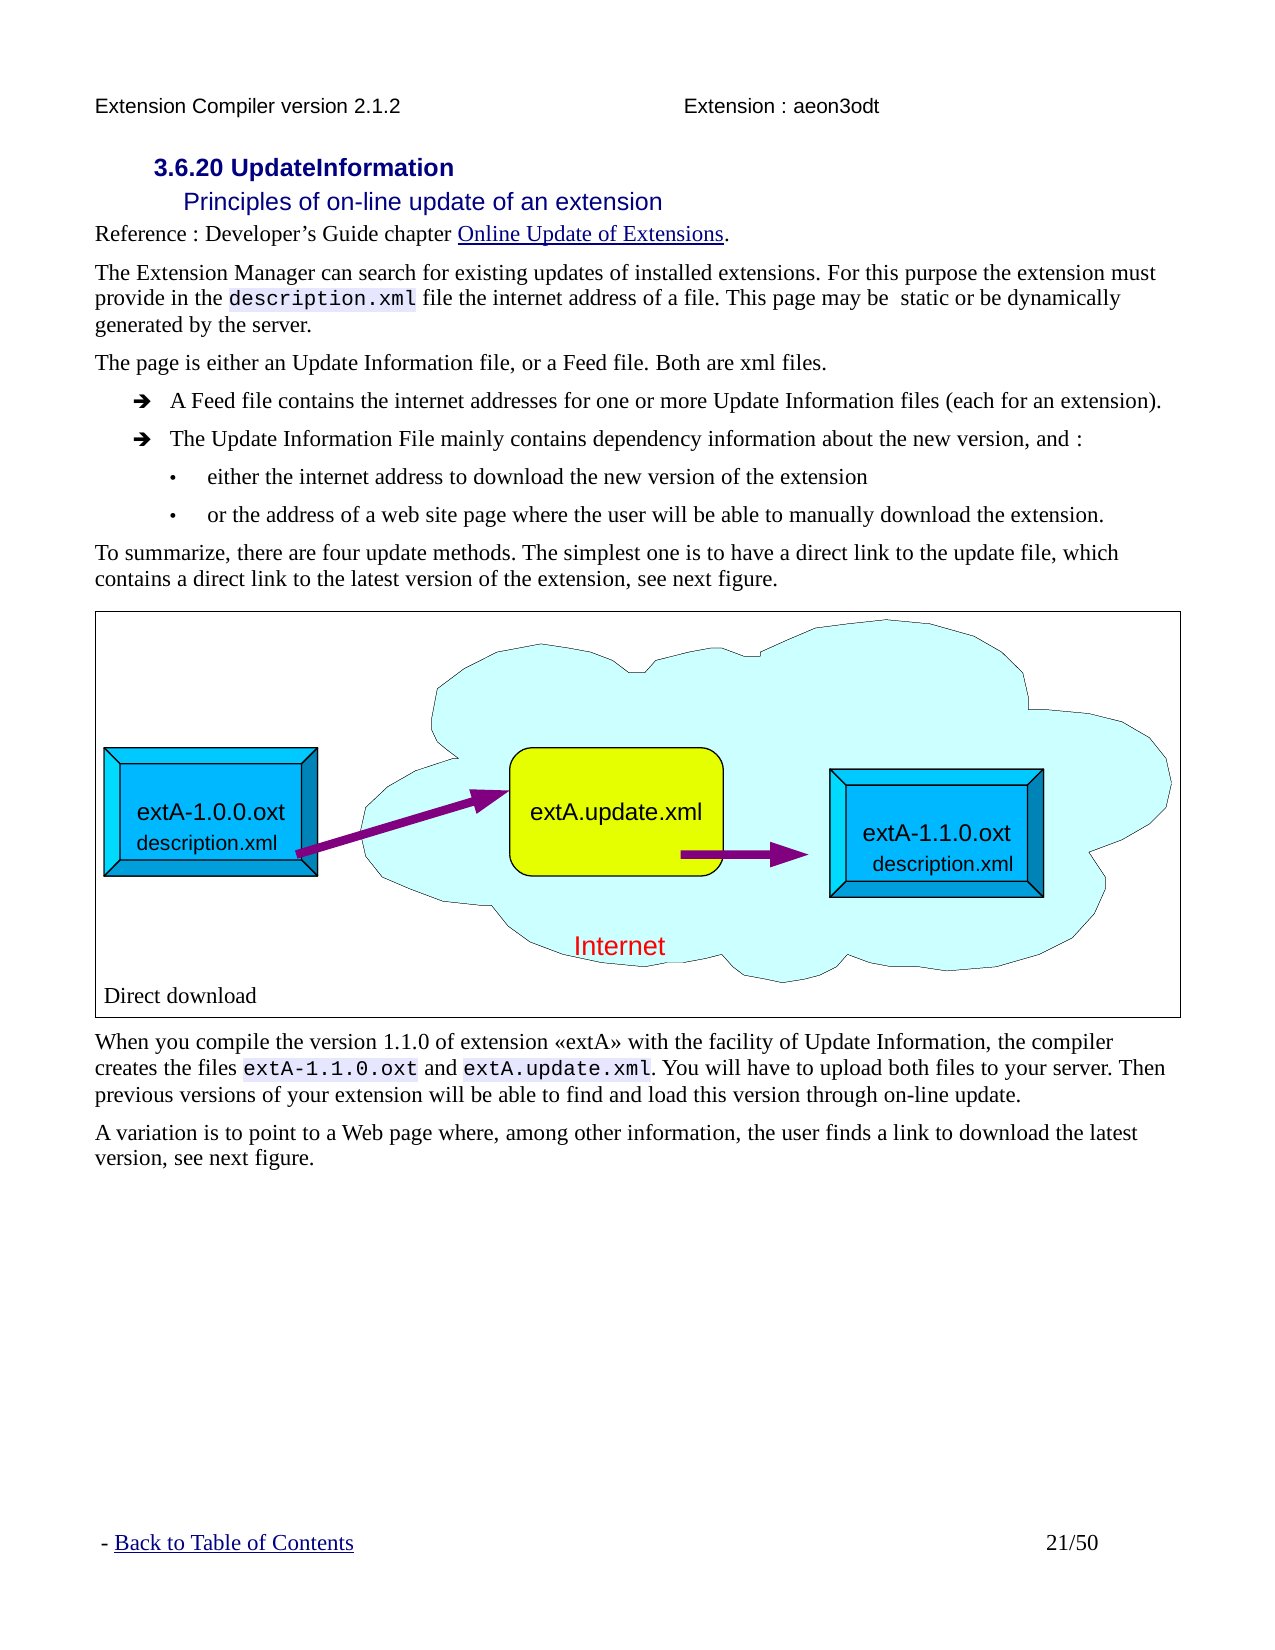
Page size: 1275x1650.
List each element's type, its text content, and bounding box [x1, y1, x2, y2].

list The Update Information File mainly contains dependency information about the new version, and : [132, 426, 1181, 451]
text The page is either an Update Information file, or a Feed file. Both are xml files. [94, 350, 1181, 375]
text To summarize, there are four update methods. The simplest one is to have a direct link to the update file, which contains a direct link to the latest version of the extension, see next figure. [94, 540, 1181, 591]
list or the address of a web site page where the user will be able to manually download the extension. [169, 502, 1181, 527]
text Reference : Developer’s Guide chapter Online Update of Extensions. [94, 221, 1181, 247]
subtitle UpdateInformation [153, 153, 1181, 181]
text Direct download [902, 620, 1172, 780]
text When you compile the version 1.1.0 of extension «extA» with the facility of Update Information, the compiler creates the files extA-1.1.0.oxt and extA.update.xml. You will have to upload both files to your server. Then previous versions of your extension will be able to find and load this version through on-line update. [94, 612, 1181, 1107]
list A Feed file contains the internet addresses for one or more Update Information files (each for an extension). [132, 388, 1181, 413]
text Direct download [103, 620, 873, 842]
text The Extension Manager can search for existing updates of installed extensions. For this purpose the extension must provide in the description.xml file the internet address of a file. This page may be static or be dynamically generated by the server. [94, 259, 1181, 337]
subtitle Principles of on-line update of an extension [183, 187, 1181, 215]
text Direct download [103, 787, 1172, 1008]
text [94, 603, 1181, 611]
text A variation is to point to a Web page where, among other information, the user finds a link to download the latest version, see next figure. [94, 1119, 1181, 1171]
list either the internet address to download the new version of the extension [169, 464, 1181, 489]
